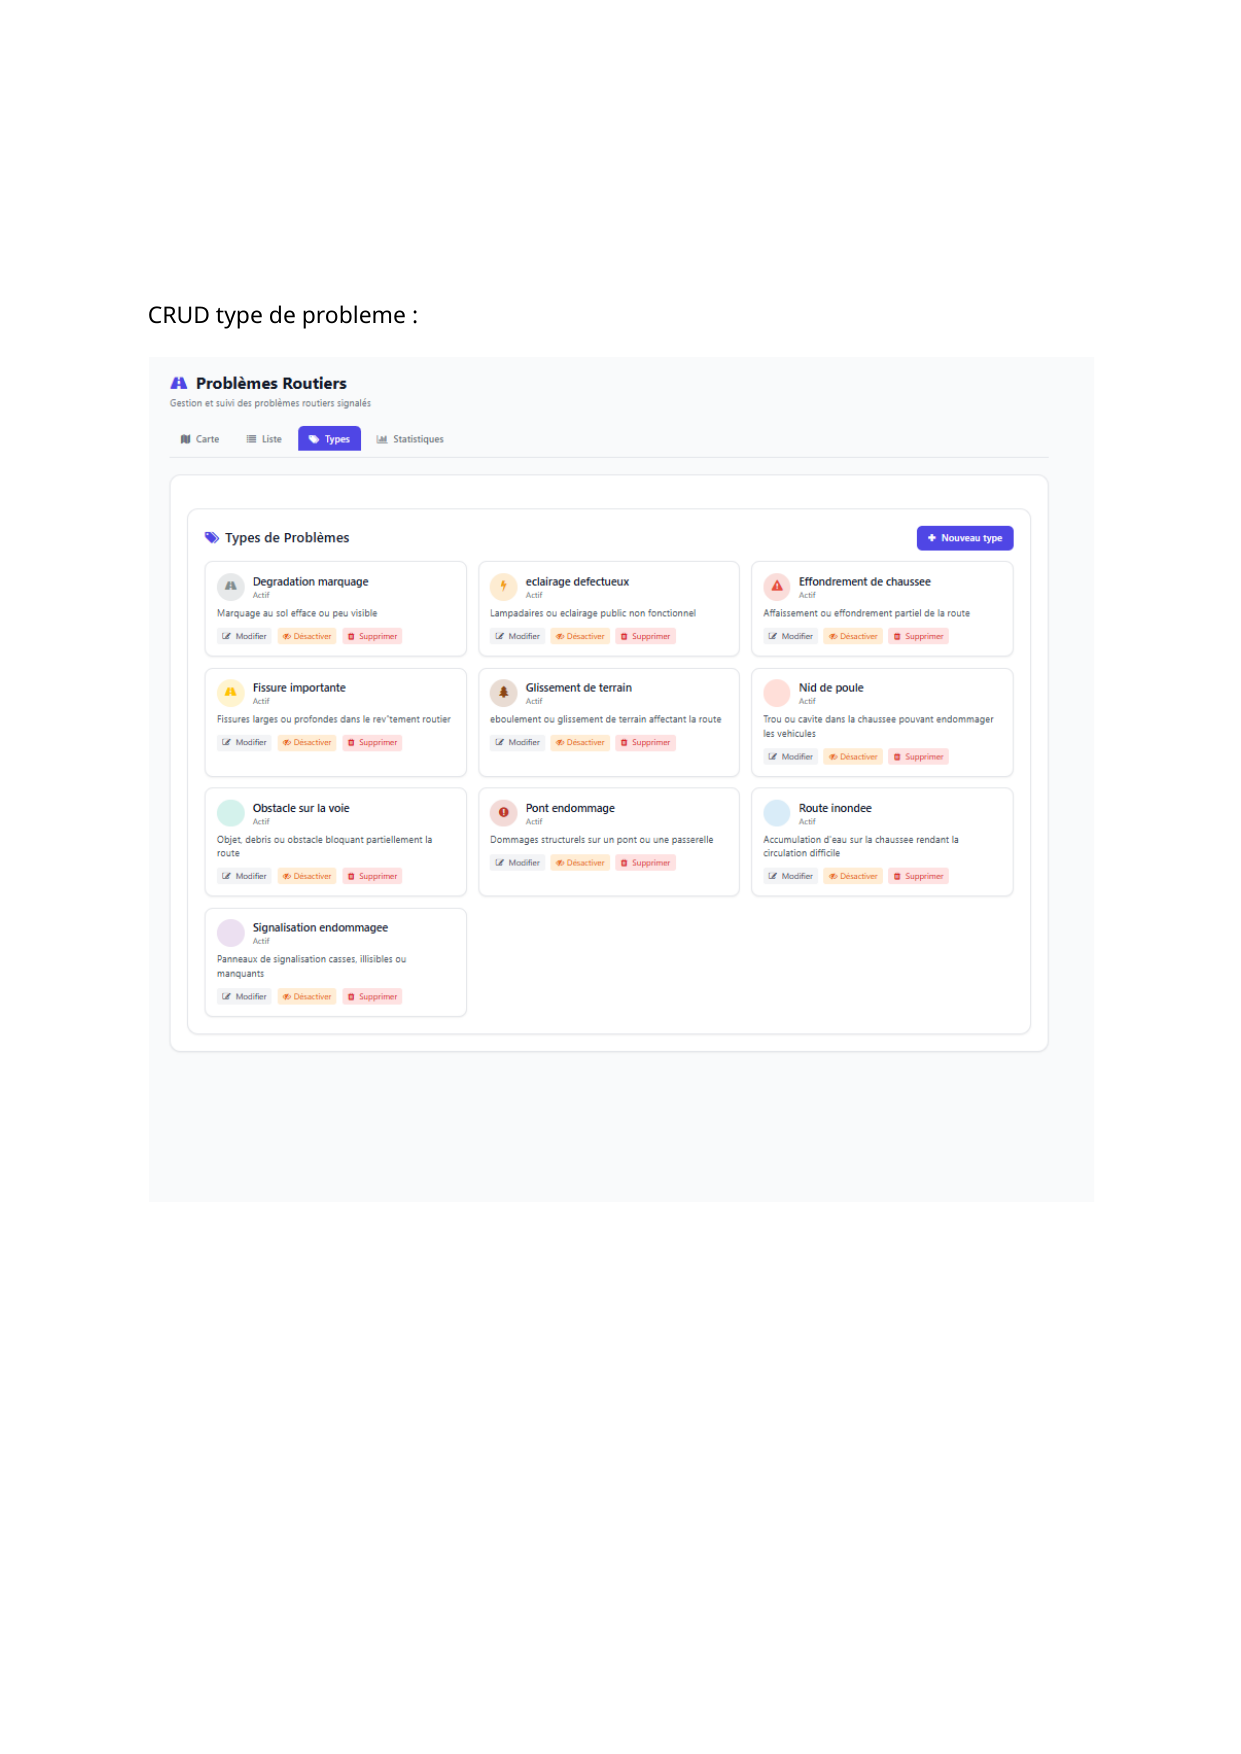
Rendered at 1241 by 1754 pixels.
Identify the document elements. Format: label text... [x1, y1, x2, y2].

text CRUD type de probleme : [148, 299, 1093, 330]
picture [149, 357, 1095, 1202]
